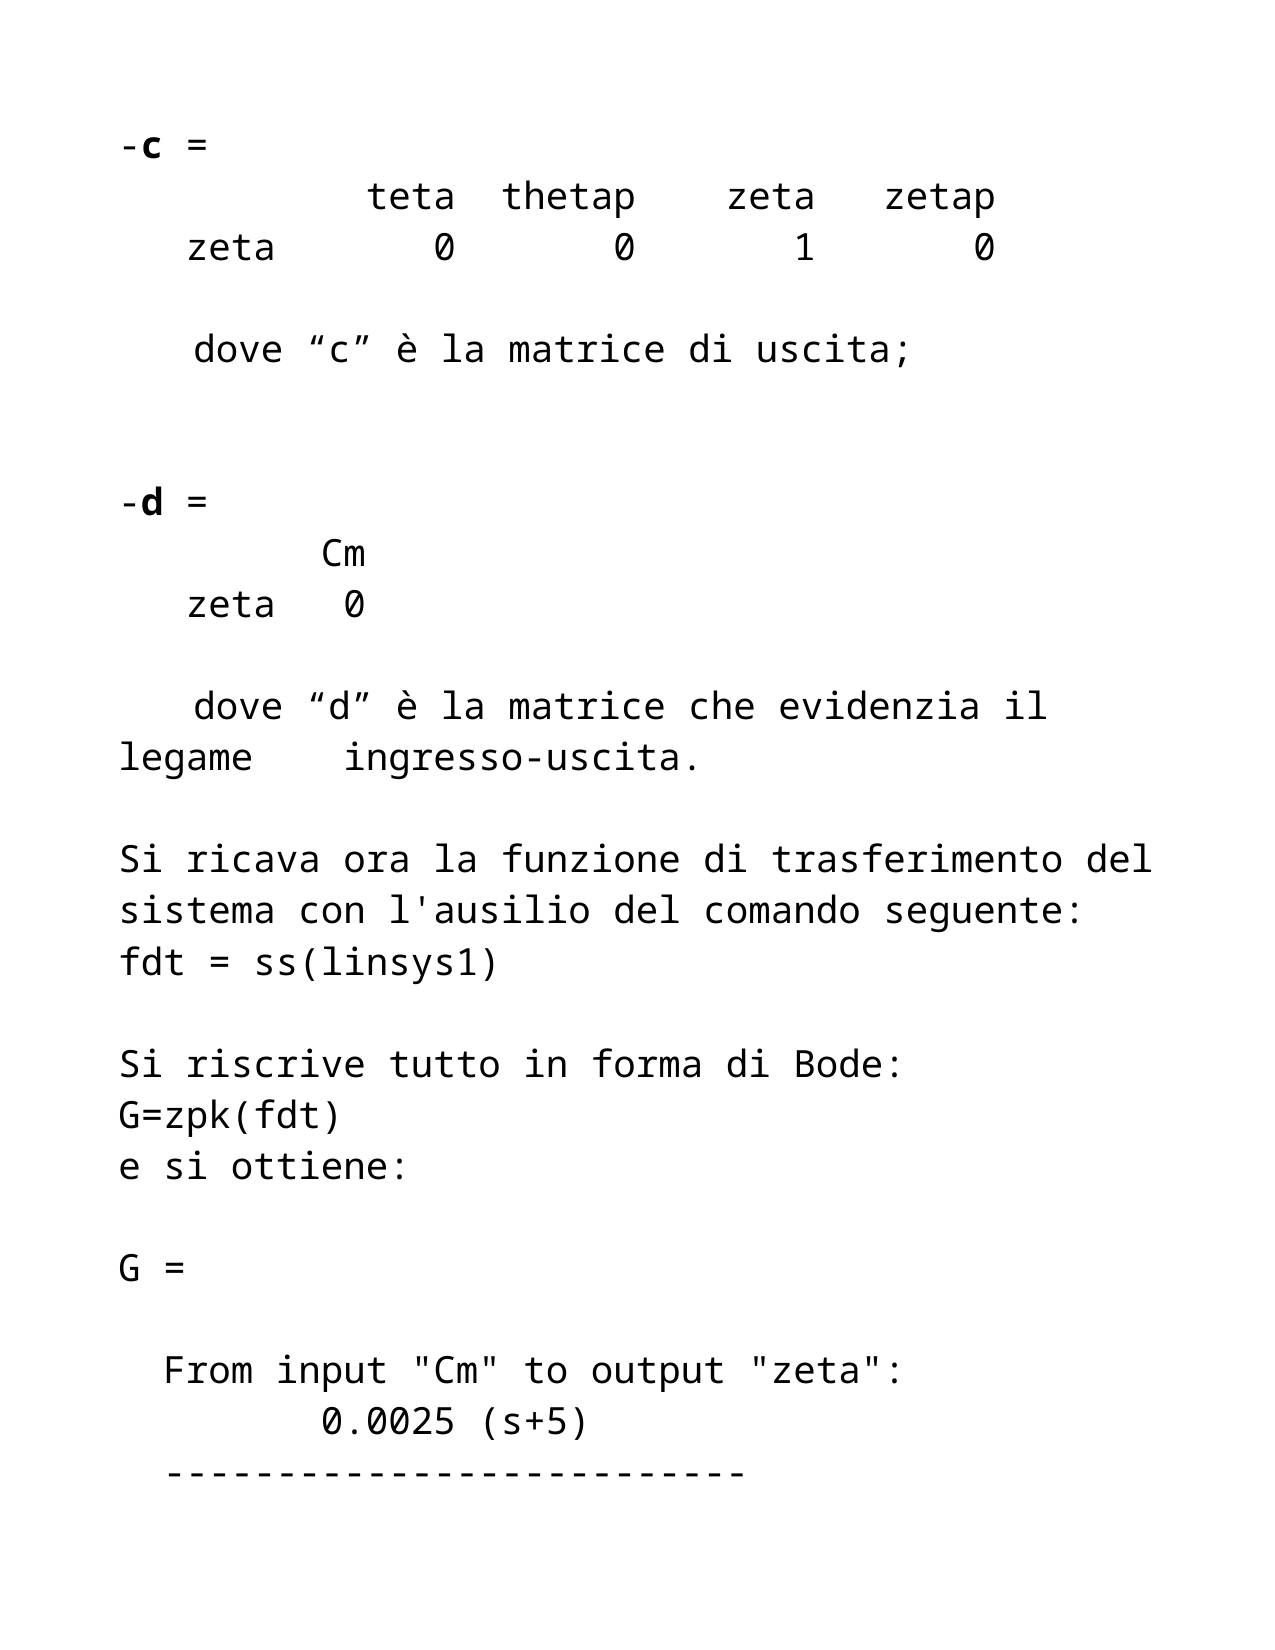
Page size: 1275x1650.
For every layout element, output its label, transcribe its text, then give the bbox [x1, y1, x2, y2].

text dove “c” è la matrice di uscita; [118, 322, 1157, 373]
text -d = [118, 475, 1157, 526]
text From input "Cm" to output "zeta": [118, 1343, 1157, 1394]
text G = [118, 1241, 1157, 1292]
text dove “d” è la matrice che evidenzia il legame ingresso-uscita. [118, 679, 1157, 782]
text 0.0025 (s+5) [118, 1394, 1157, 1445]
text Si ricava ora la funzione di trasferimento del sistema con l'ausilio del comando seguente: [118, 833, 1157, 935]
text Si riscrive tutto in forma di Bode: [118, 1037, 1157, 1088]
text G=zpk(fdt) [118, 1088, 1157, 1139]
text zeta 0 [118, 577, 1157, 628]
text e si ottiene: [118, 1139, 1157, 1190]
text teta thetap zeta zetap [118, 169, 1157, 220]
text -------------------------- [118, 1445, 1157, 1496]
text zeta 0 0 1 0 [118, 220, 1157, 271]
text fdt = ss(linsys1) [118, 935, 1157, 986]
text -c = [118, 118, 1157, 169]
text Cm [118, 526, 1157, 577]
